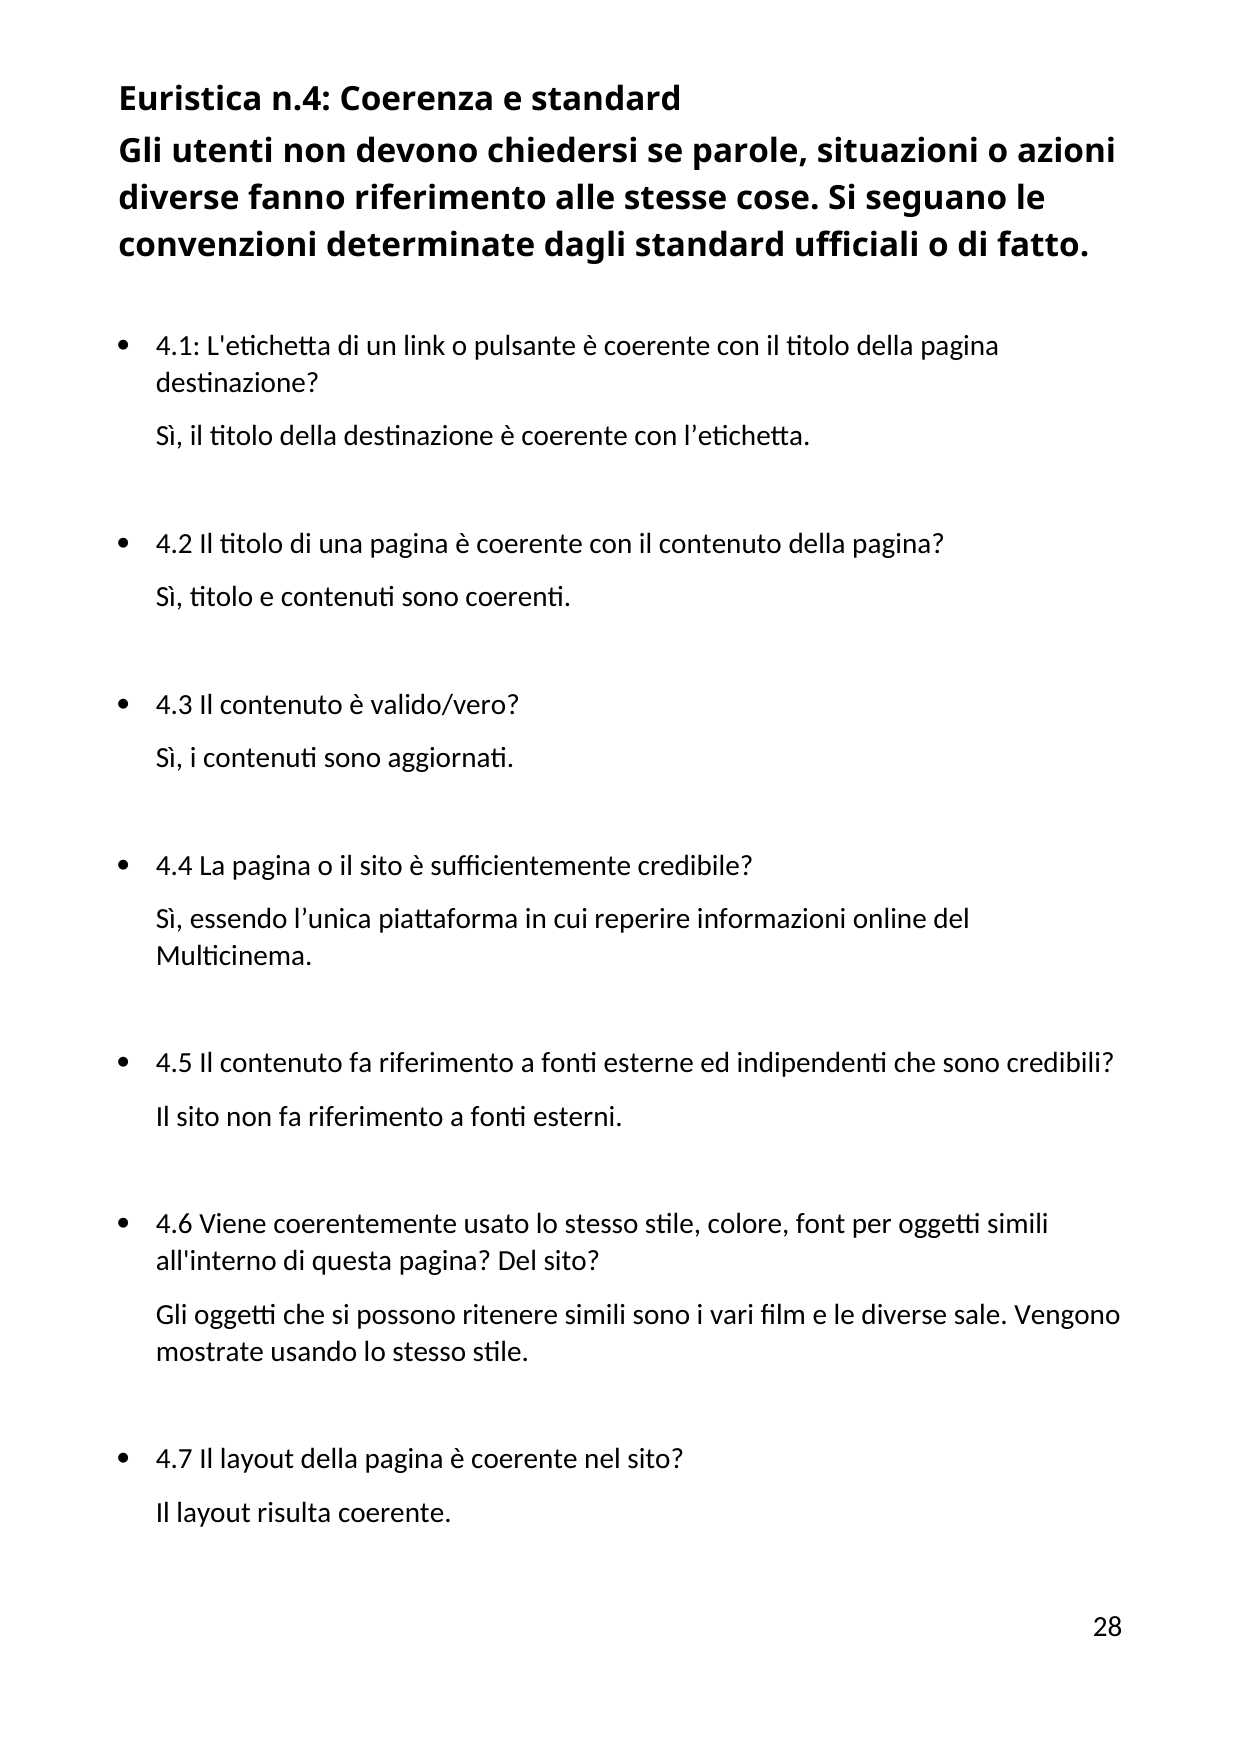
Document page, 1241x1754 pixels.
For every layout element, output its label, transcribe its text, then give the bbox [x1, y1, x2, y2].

subtitle Gli utenti non devono chiedersi se parole, situazioni o azioni diverse fanno riferimento alle stesse cose. Si seguano le convenzioni determinate dagli standard ufficiali o di fatto. [118, 126, 1122, 266]
list 4.6 Viene coerentemente usato lo stesso stile, colore, font per oggetti simili all'interno di questa pagina? Del sito? [118, 1206, 1122, 1278]
list 4.1: L'etichetta di un link o pulsante è coerente con il titolo della pagina destinazione? [118, 327, 1122, 399]
list 4.7 Il layout della pagina è coerente nel sito? [118, 1440, 1122, 1476]
list 4.5 Il contenuto fa riferimento a fonti esterne ed indipendenti che sono credibili? [118, 1044, 1122, 1080]
text Il sito non fa riferimento a fonti esterni. [156, 1098, 1122, 1134]
list 4.4 La pagina o il sito è sufficientemente credibile? [118, 847, 1122, 882]
text Sì, titolo e contenuti sono coerenti. [156, 578, 1122, 614]
text Sì, i contenuti sono aggiornati. [156, 739, 1122, 775]
text Il layout risulta coerente. [156, 1494, 1122, 1530]
list 4.3 Il contenuto è valido/vero? [118, 686, 1122, 721]
text Gli oggetti che si possono ritenere simili sono i vari film e le diverse sale. Vengono mostrate usando lo stesso stile. [156, 1296, 1122, 1369]
text Sì, essendo l’unica piattaforma in cui reperire informazioni online del Multicinema. [156, 900, 1122, 973]
list 4.2 Il titolo di una pagina è coerente con il contenuto della pagina? [118, 525, 1122, 560]
subtitle Euristica n.4: Coerenza e standard [118, 75, 1122, 120]
text Sì, il titolo della destinazione è coerente con l’etichetta. [156, 417, 1122, 453]
